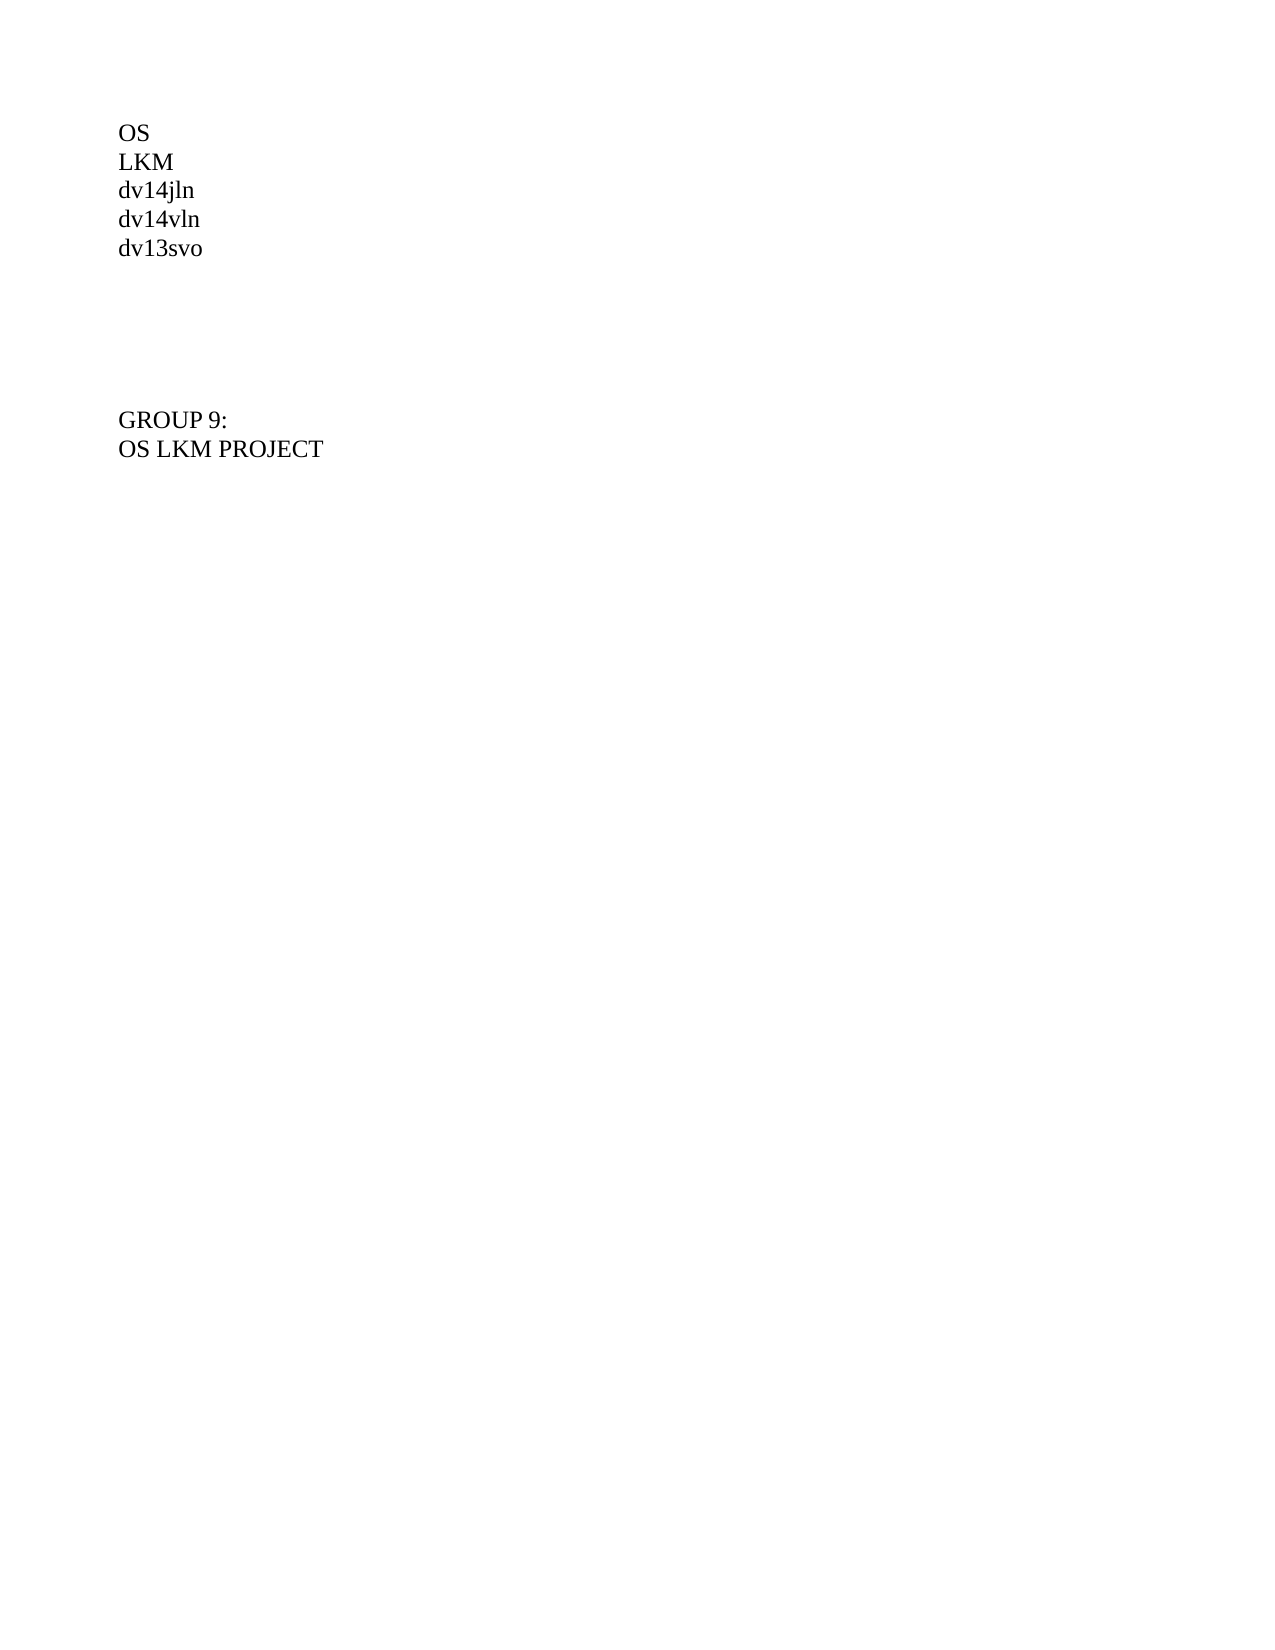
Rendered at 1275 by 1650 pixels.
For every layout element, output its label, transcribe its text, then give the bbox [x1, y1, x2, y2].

text dv14vln [118, 204, 1157, 233]
text OS [118, 118, 1157, 147]
text dv14jln [118, 176, 1157, 204]
text LKM [118, 147, 1157, 176]
text dv13svo [118, 233, 1157, 262]
text GROUP 9: [118, 406, 1157, 434]
text OS LKM PROJECT [118, 434, 1157, 463]
